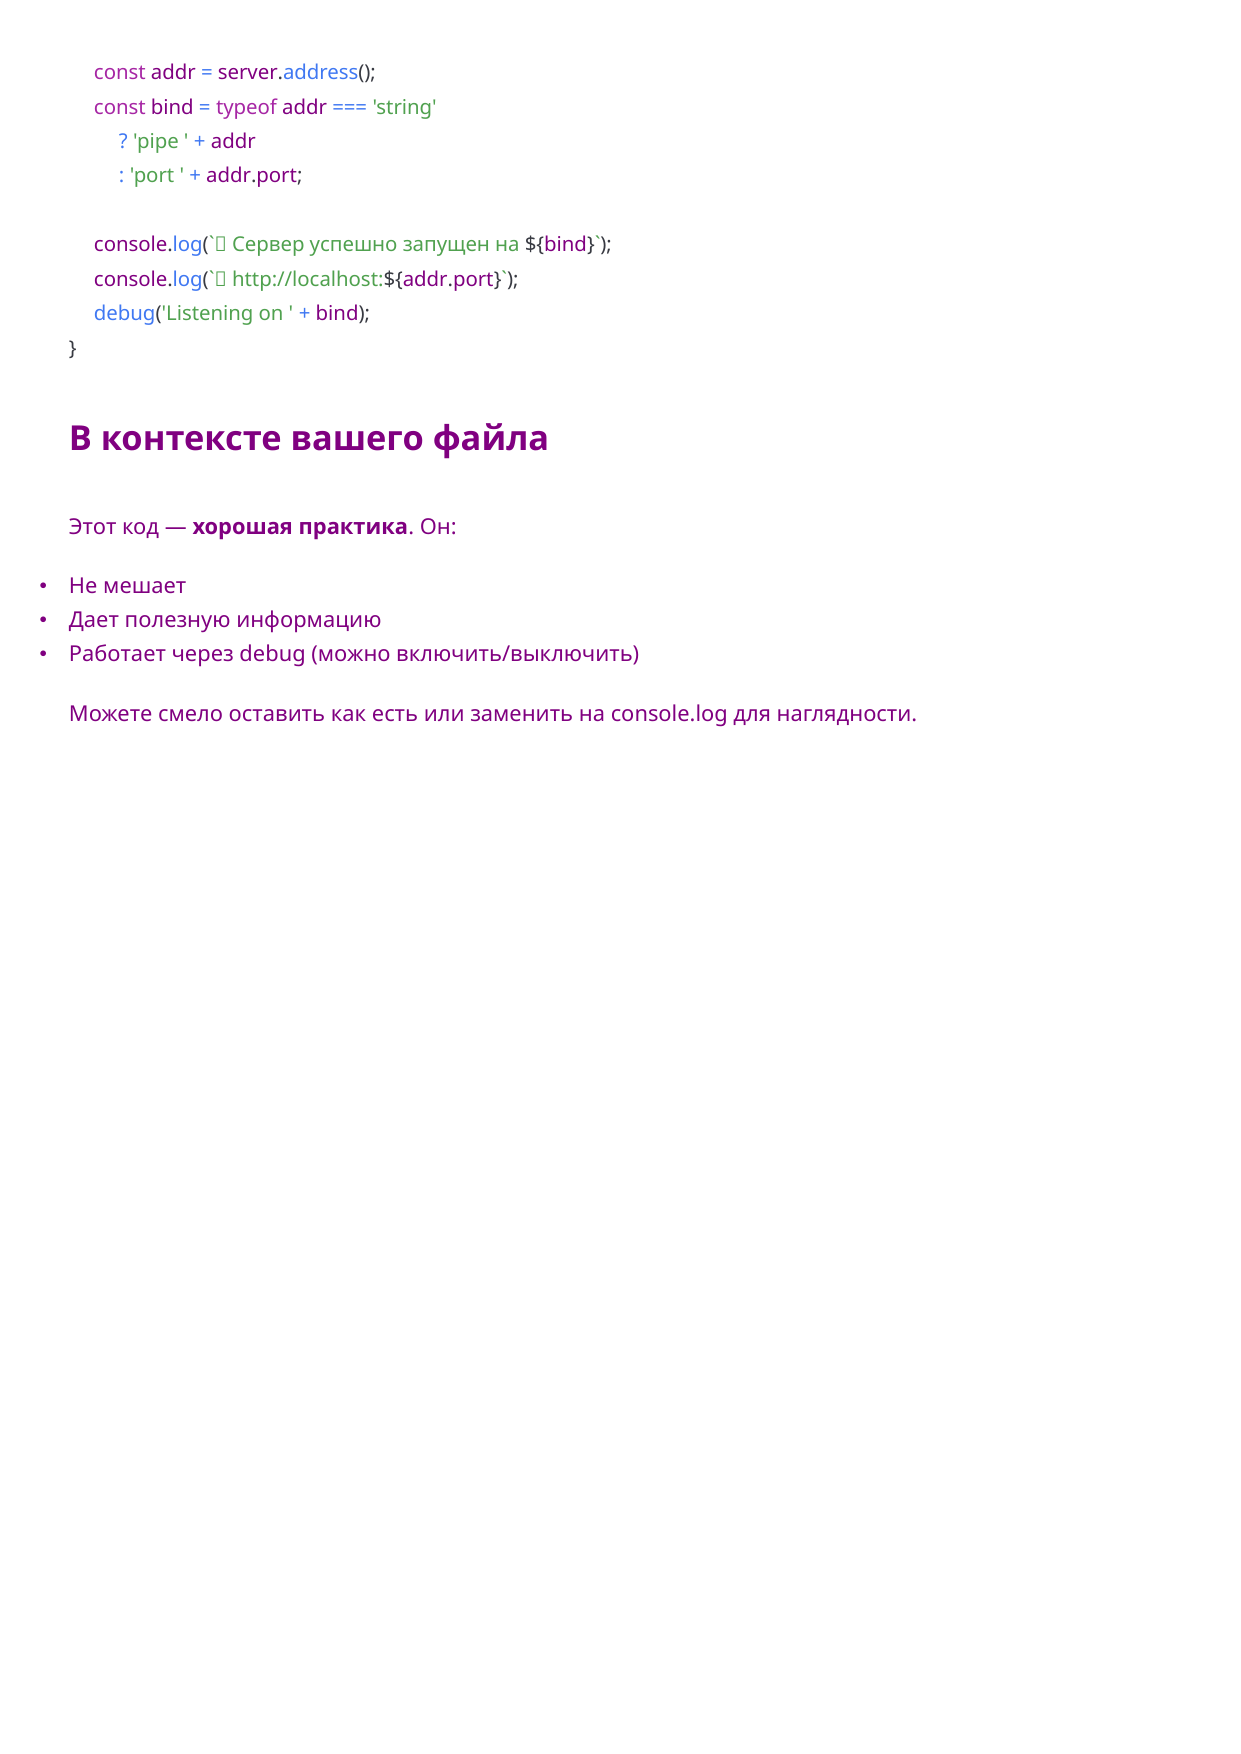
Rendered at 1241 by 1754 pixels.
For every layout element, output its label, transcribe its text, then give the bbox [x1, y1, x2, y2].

list Дает полезную информацию [69, 604, 1173, 634]
text Можете смело оставить как есть или заменить на console.log для наглядности. [69, 698, 1173, 727]
list Работает через debug (можно включить/выключить) [69, 638, 1173, 668]
text Этот код — хорошая практика. Он: [69, 511, 1173, 541]
text console.log(`🌐 http://localhost:${addr.port}`); [69, 258, 1173, 292]
list Не мешает [69, 570, 1173, 600]
text ? 'pipe ' + addr [69, 120, 1173, 155]
text } [69, 327, 1173, 361]
text : 'port ' + addr.port; [69, 155, 1173, 189]
text const addr = server.address(); [69, 52, 1173, 86]
text debug('Listening on ' + bind); [69, 292, 1173, 327]
text console.log(`✅ Сервер успешно запущен на ${bind}`); [69, 223, 1173, 258]
text const bind = typeof addr === 'string' [69, 86, 1173, 120]
subtitle В контексте вашего файла [69, 411, 1173, 461]
